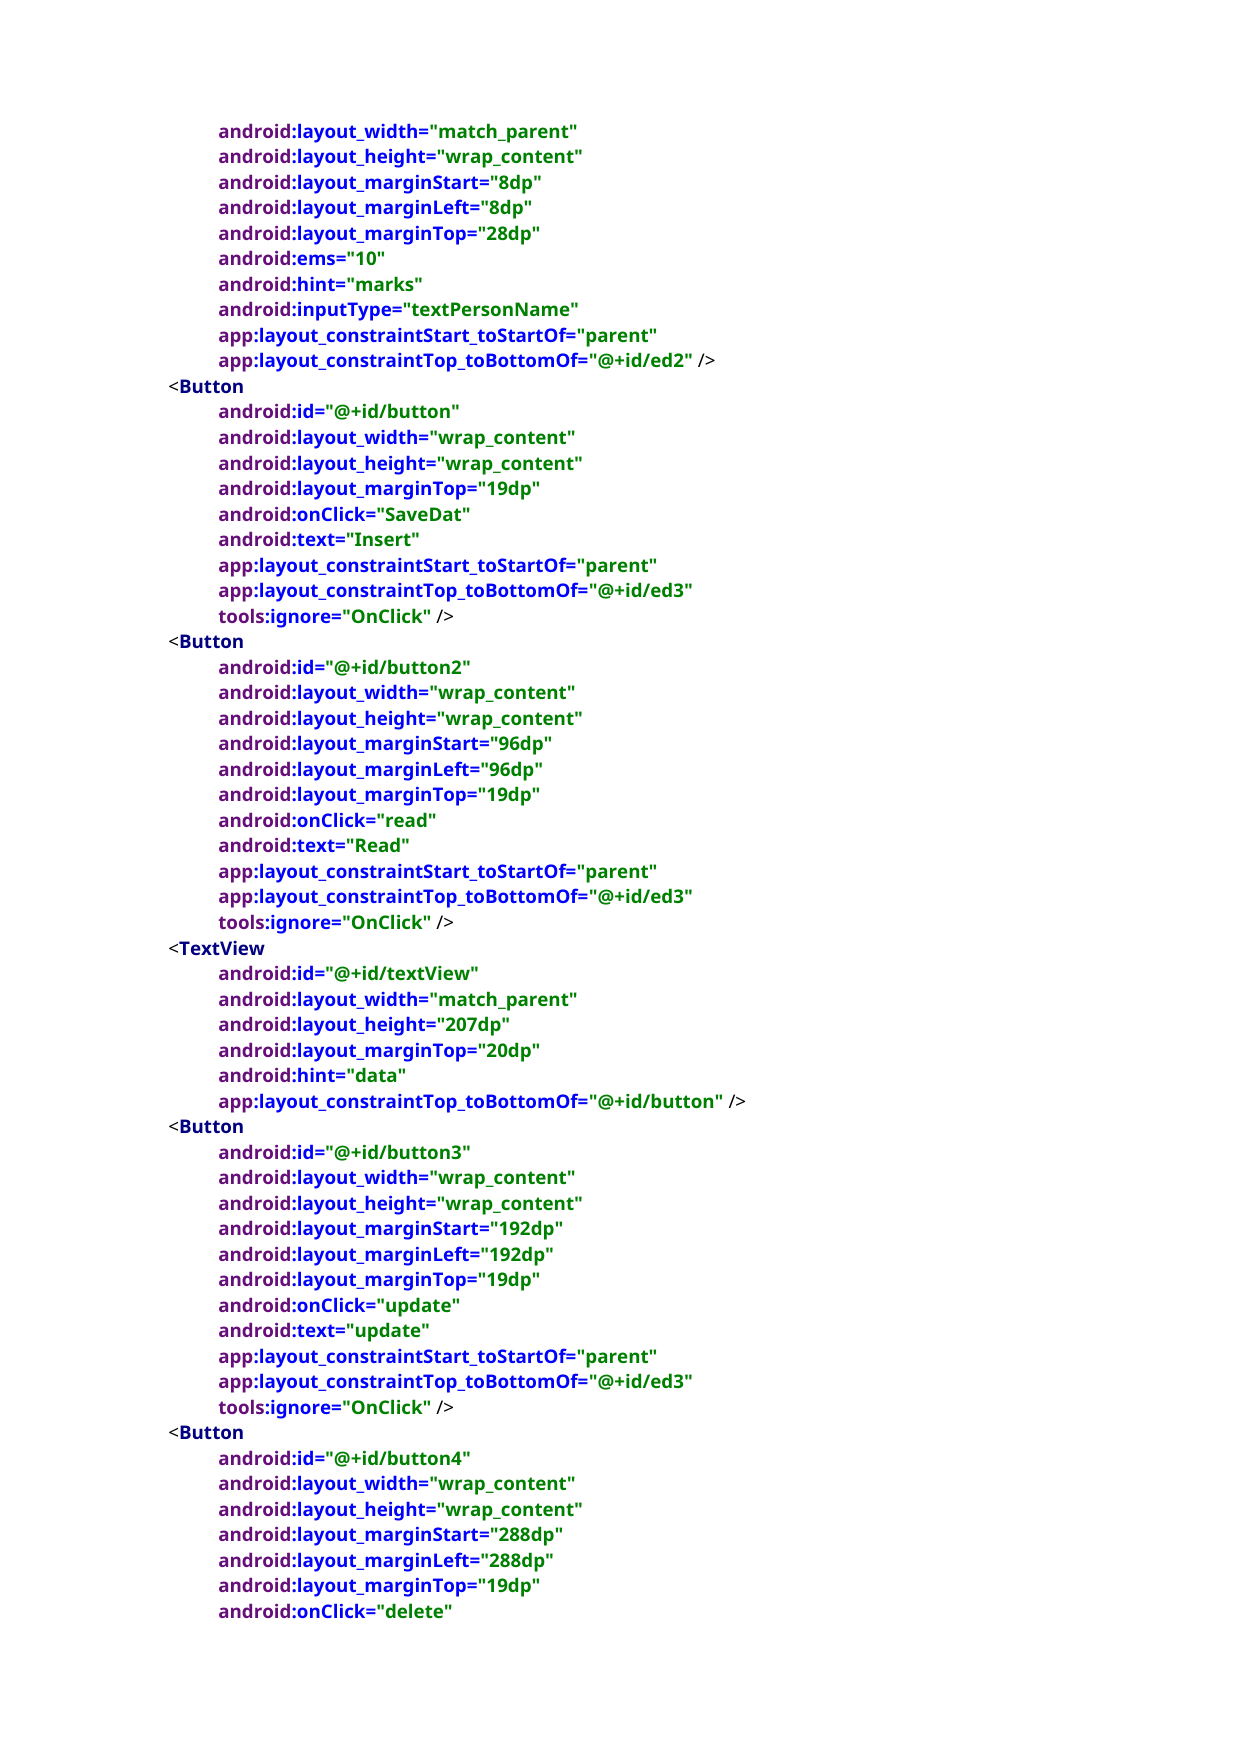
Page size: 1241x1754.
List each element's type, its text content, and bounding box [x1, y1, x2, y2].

text android:id="@+id/button4" [118, 1445, 1122, 1471]
text android:onClick="update" [118, 1292, 1122, 1318]
text android:layout_marginLeft="192dp" [118, 1241, 1122, 1267]
text android:id="@+id/button" [118, 399, 1122, 424]
text android:layout_marginLeft="8dp" [118, 195, 1122, 220]
text android:id="@+id/button3" [118, 1139, 1122, 1164]
text android:layout_marginStart="8dp" [118, 169, 1122, 195]
text android:id="@+id/button2" [118, 654, 1122, 679]
text android:layout_marginTop="19dp" [118, 782, 1122, 807]
text android:inputType="textPersonName" [118, 297, 1122, 322]
text app:layout_constraintStart_toStartOf="parent" [118, 1343, 1122, 1369]
text app:layout_constraintStart_toStartOf="parent" [118, 322, 1122, 348]
text android:layout_width="wrap_content" [118, 1471, 1122, 1496]
text app:layout_constraintTop_toBottomOf="@+id/ed3" [118, 884, 1122, 909]
text android:layout_marginLeft="288dp" [118, 1547, 1122, 1573]
text android:layout_marginTop="19dp" [118, 1267, 1122, 1292]
text app:layout_constraintTop_toBottomOf="@+id/ed2" /> [118, 348, 1122, 373]
text android:layout_height="wrap_content" [118, 705, 1122, 731]
text app:layout_constraintStart_toStartOf="parent" [118, 858, 1122, 884]
text android:layout_marginStart="192dp" [118, 1216, 1122, 1241]
text <Button [118, 373, 1122, 399]
text android:hint="data" [118, 1062, 1122, 1088]
text android:layout_height="207dp" [118, 1011, 1122, 1037]
text app:layout_constraintTop_toBottomOf="@+id/ed3" [118, 577, 1122, 603]
text android:text="Insert" [118, 526, 1122, 552]
text android:layout_height="wrap_content" [118, 144, 1122, 169]
text android:layout_marginTop="20dp" [118, 1037, 1122, 1062]
text android:onClick="read" [118, 807, 1122, 833]
text app:layout_constraintTop_toBottomOf="@+id/button" /> [118, 1088, 1122, 1113]
text app:layout_constraintStart_toStartOf="parent" [118, 552, 1122, 577]
text android:layout_width="wrap_content" [118, 1164, 1122, 1190]
text android:layout_marginStart="288dp" [118, 1522, 1122, 1547]
text android:text="update" [118, 1318, 1122, 1343]
text android:layout_height="wrap_content" [118, 450, 1122, 475]
text android:layout_width="match_parent" [118, 986, 1122, 1011]
text <Button [118, 1420, 1122, 1445]
text android:layout_width="wrap_content" [118, 679, 1122, 705]
text android:layout_marginTop="19dp" [118, 1573, 1122, 1598]
text android:ems="10" [118, 246, 1122, 271]
text <Button [118, 1113, 1122, 1139]
text tools:ignore="OnClick" /> [118, 1394, 1122, 1420]
text android:id="@+id/textView" [118, 960, 1122, 986]
text app:layout_constraintTop_toBottomOf="@+id/ed3" [118, 1369, 1122, 1394]
text android:layout_marginStart="96dp" [118, 731, 1122, 756]
text android:layout_height="wrap_content" [118, 1496, 1122, 1522]
text <TextView [118, 935, 1122, 960]
text android:hint="marks" [118, 271, 1122, 297]
text android:layout_marginTop="28dp" [118, 220, 1122, 246]
text tools:ignore="OnClick" /> [118, 909, 1122, 935]
text tools:ignore="OnClick" /> [118, 603, 1122, 628]
text android:layout_width="wrap_content" [118, 424, 1122, 450]
text android:layout_width="match_parent" [118, 118, 1122, 144]
text <Button [118, 628, 1122, 654]
text android:text="Read" [118, 833, 1122, 858]
text android:onClick="SaveDat" [118, 501, 1122, 526]
text android:onClick="delete" [118, 1598, 1122, 1624]
text android:layout_height="wrap_content" [118, 1190, 1122, 1216]
text android:layout_marginTop="19dp" [118, 475, 1122, 501]
text android:layout_marginLeft="96dp" [118, 756, 1122, 782]
